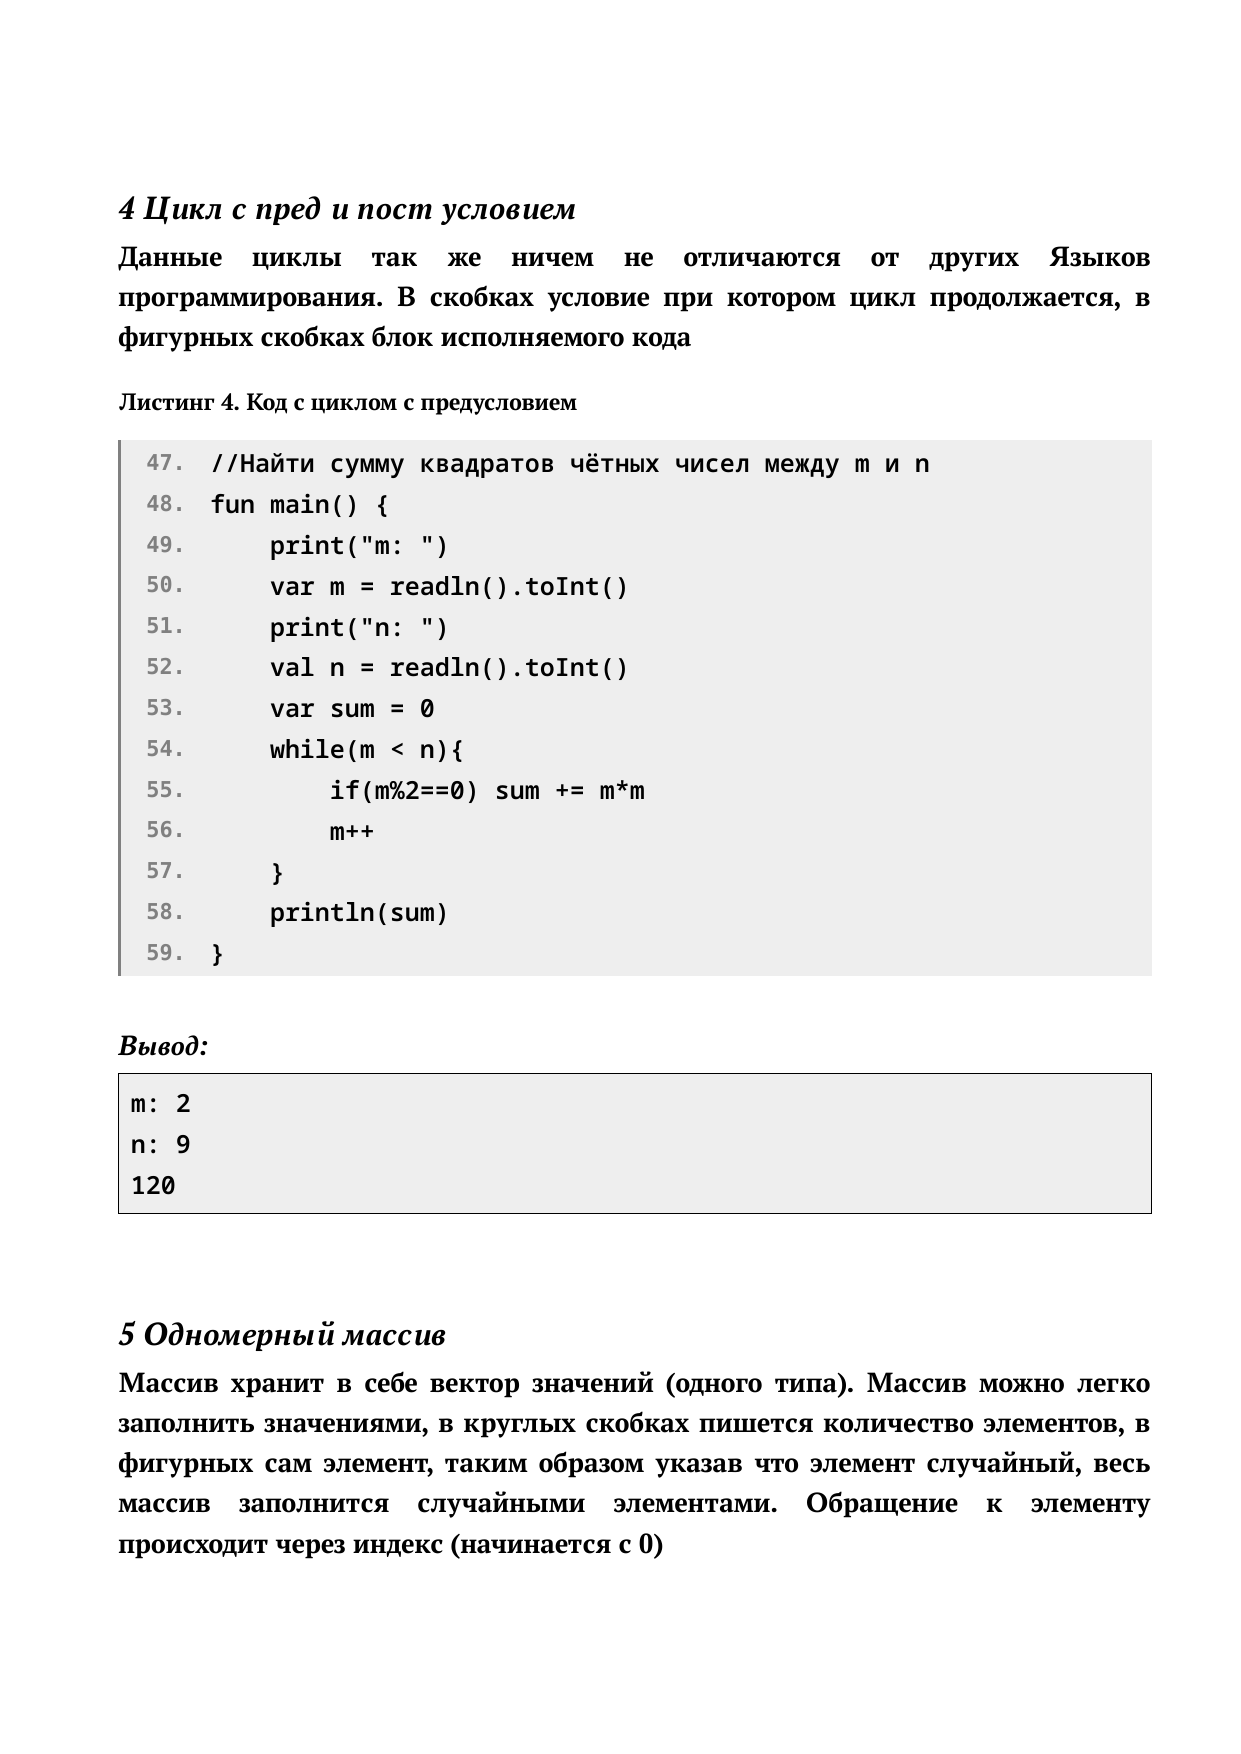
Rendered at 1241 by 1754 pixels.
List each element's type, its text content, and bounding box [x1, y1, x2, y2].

text n: 9 [119, 1114, 1151, 1155]
list if(m%2==0) sum += m*m [121, 767, 1152, 807]
text m: 2 [119, 1074, 1151, 1114]
list fun main() { [121, 481, 1152, 521]
list var sum = 0 [121, 685, 1152, 725]
list println(sum) [121, 889, 1152, 929]
list val n = readln().toInt() [121, 644, 1152, 684]
list var m = readln().toInt() [121, 562, 1152, 602]
text Данные циклы так же ничем не отличаются от других Языков программирования. В скобках условие при котором цикл продолжается, в фигурных скобках блок исполняемого кода [118, 239, 1152, 353]
list } [121, 930, 1152, 976]
text Массив хранит в себе вектор значений (одного типа). Массив можно легко заполнить значениями, в круглых скобках пишется количество элементов, в фигурных сам элемент, таким образом указав что элемент случайный, весь массив заполнится случайными элементами. Обращение к элементу происходит через индекс (начинается с 0) [118, 1365, 1152, 1559]
text 120 [119, 1155, 1151, 1213]
list while(m < n){ [121, 726, 1152, 766]
list print("m: ") [121, 522, 1152, 562]
subtitle 4 Цикл с пред и пост условием [118, 188, 1152, 226]
subtitle 5 Одномерный массив [118, 1314, 1152, 1352]
list m++ [121, 807, 1152, 847]
list //Найти сумму квадратов чётных чисел между m и n [121, 440, 1152, 480]
text Вывод: [118, 1028, 1152, 1061]
list print("n: ") [121, 603, 1152, 643]
text Листинг 4. Код с циклом с предусловием [118, 387, 1152, 416]
list } [121, 848, 1152, 888]
